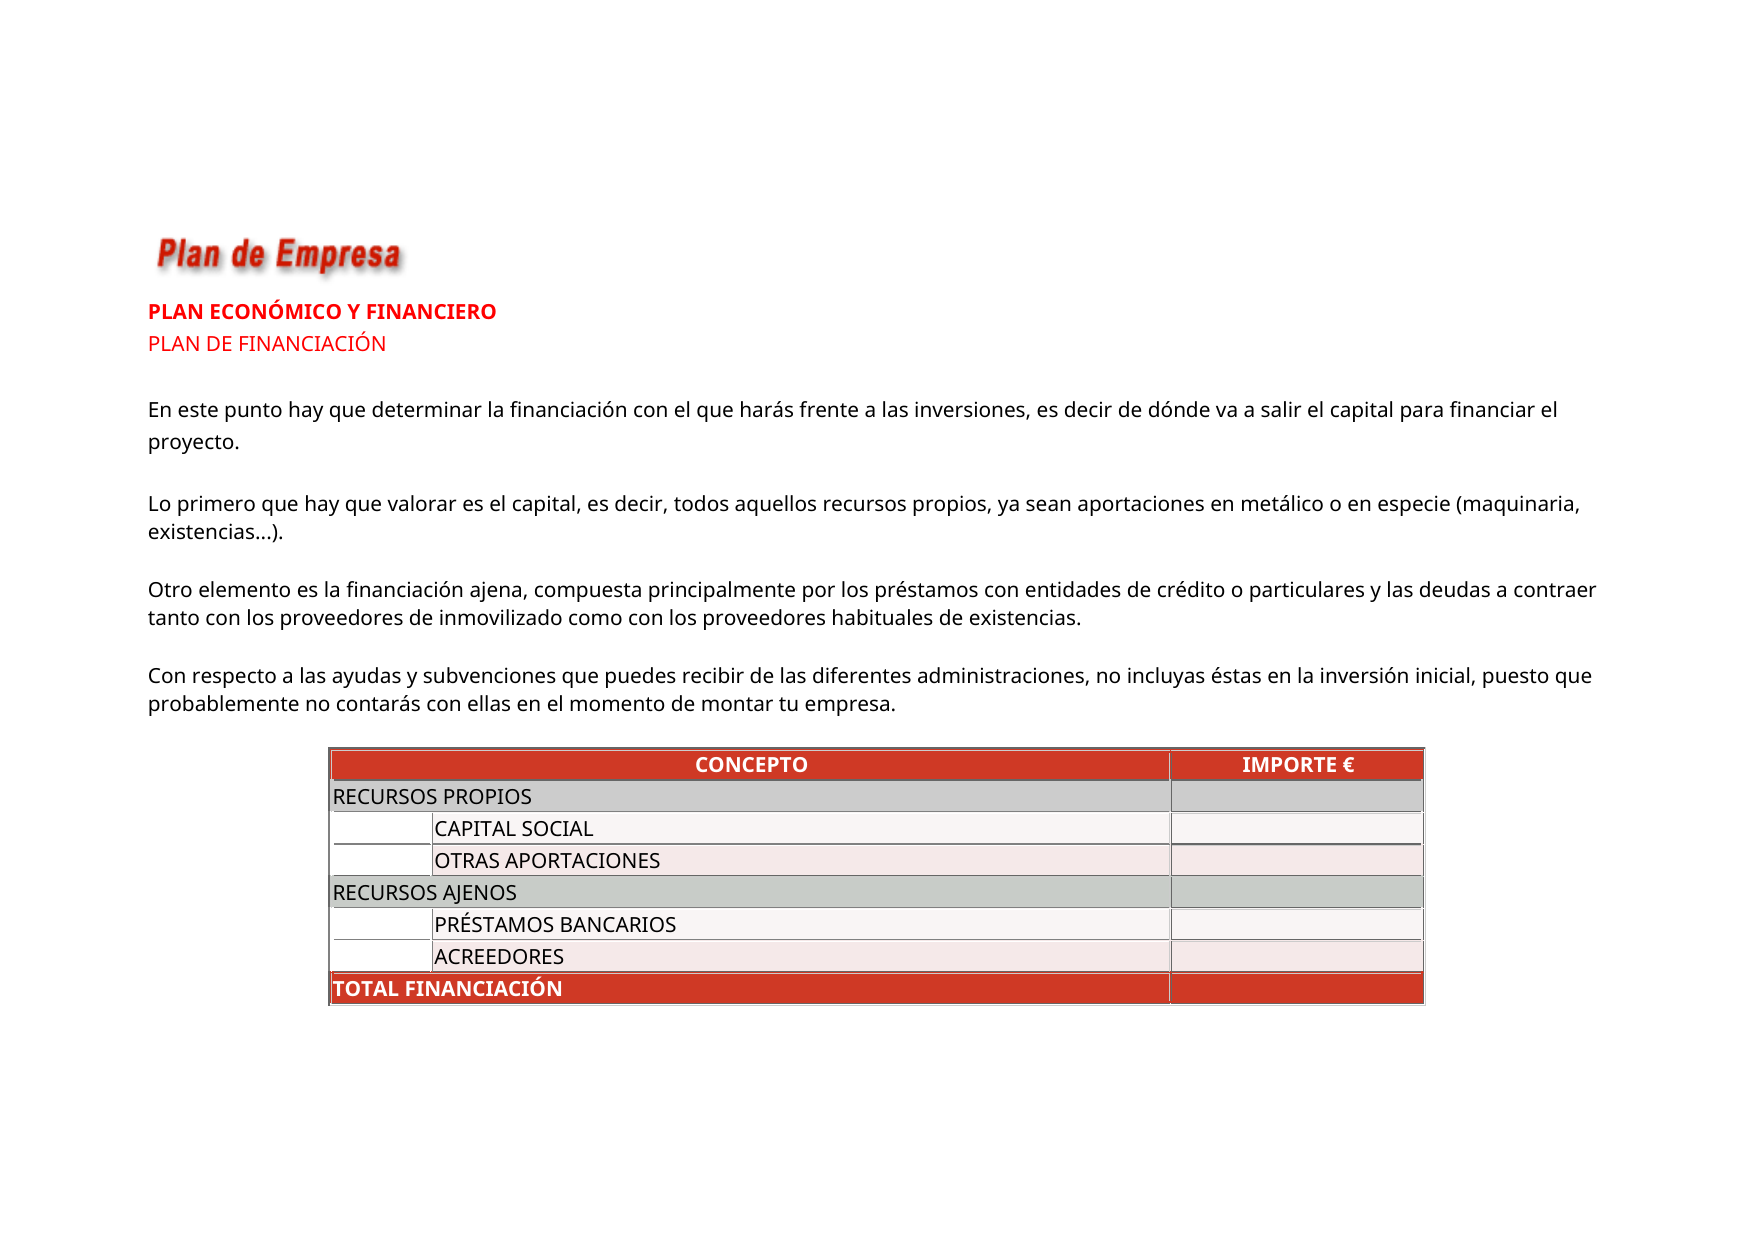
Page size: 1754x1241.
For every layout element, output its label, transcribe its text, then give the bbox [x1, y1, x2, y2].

table_cell [1171, 875, 1424, 907]
table_cell OTRAS APORTACIONES [433, 846, 1169, 875]
table_cell [1171, 939, 1424, 971]
table_header IMPORTE € [1171, 751, 1423, 779]
text PLAN ECONÓMICO Y FINANCIERO PLAN DE FINANCIACIÓN En este punto hay que determinar la financiación con el que harás frente a las inversiones, es decir de dónde va a salir el capital para financiar el proyecto. [148, 230, 1606, 456]
table_cell ACREEDORES [433, 942, 1169, 971]
picture [150, 230, 499, 293]
text Otro elemento es la financiación ajena, compuesta principalmente por los préstamos con entidades de crédito o particulares y las deudas a contraer tanto con los proveedores de inmovilizado como con los proveedores habituales de existencias. [148, 575, 1606, 632]
table_cell [330, 939, 432, 971]
table_header CONCEPTO [332, 751, 1171, 779]
table_cell CAPITAL SOCIAL [433, 814, 1169, 843]
table_cell [1172, 779, 1423, 811]
table_cell RECURSOS AJENOS [330, 875, 1171, 907]
table_cell [1172, 843, 1424, 875]
table_cell [330, 907, 432, 939]
table_cell [330, 843, 430, 875]
table_cell [330, 811, 432, 843]
table_cell [1171, 971, 1424, 1003]
table_cell PRÉSTAMOS BANCARIOS [433, 910, 1169, 939]
table_cell RECURSOS PROPIOS [332, 779, 1169, 811]
table_cell TOTAL FINANCIACIÓN [330, 971, 1171, 1003]
text Lo primero que hay que valorar es el capital, es decir, todos aquellos recursos propios, ya sean aportaciones en metálico o en especie (maquinaria, existencias...). [148, 489, 1606, 546]
table_cell [1171, 811, 1424, 843]
text Con respecto a las ayudas y subvenciones que puedes recibir de las diferentes administraciones, no incluyas éstas en la inversión inicial, puesto que probablemente no contarás con ellas en el momento de montar tu empresa. [148, 661, 1606, 718]
table_cell [1171, 907, 1424, 939]
